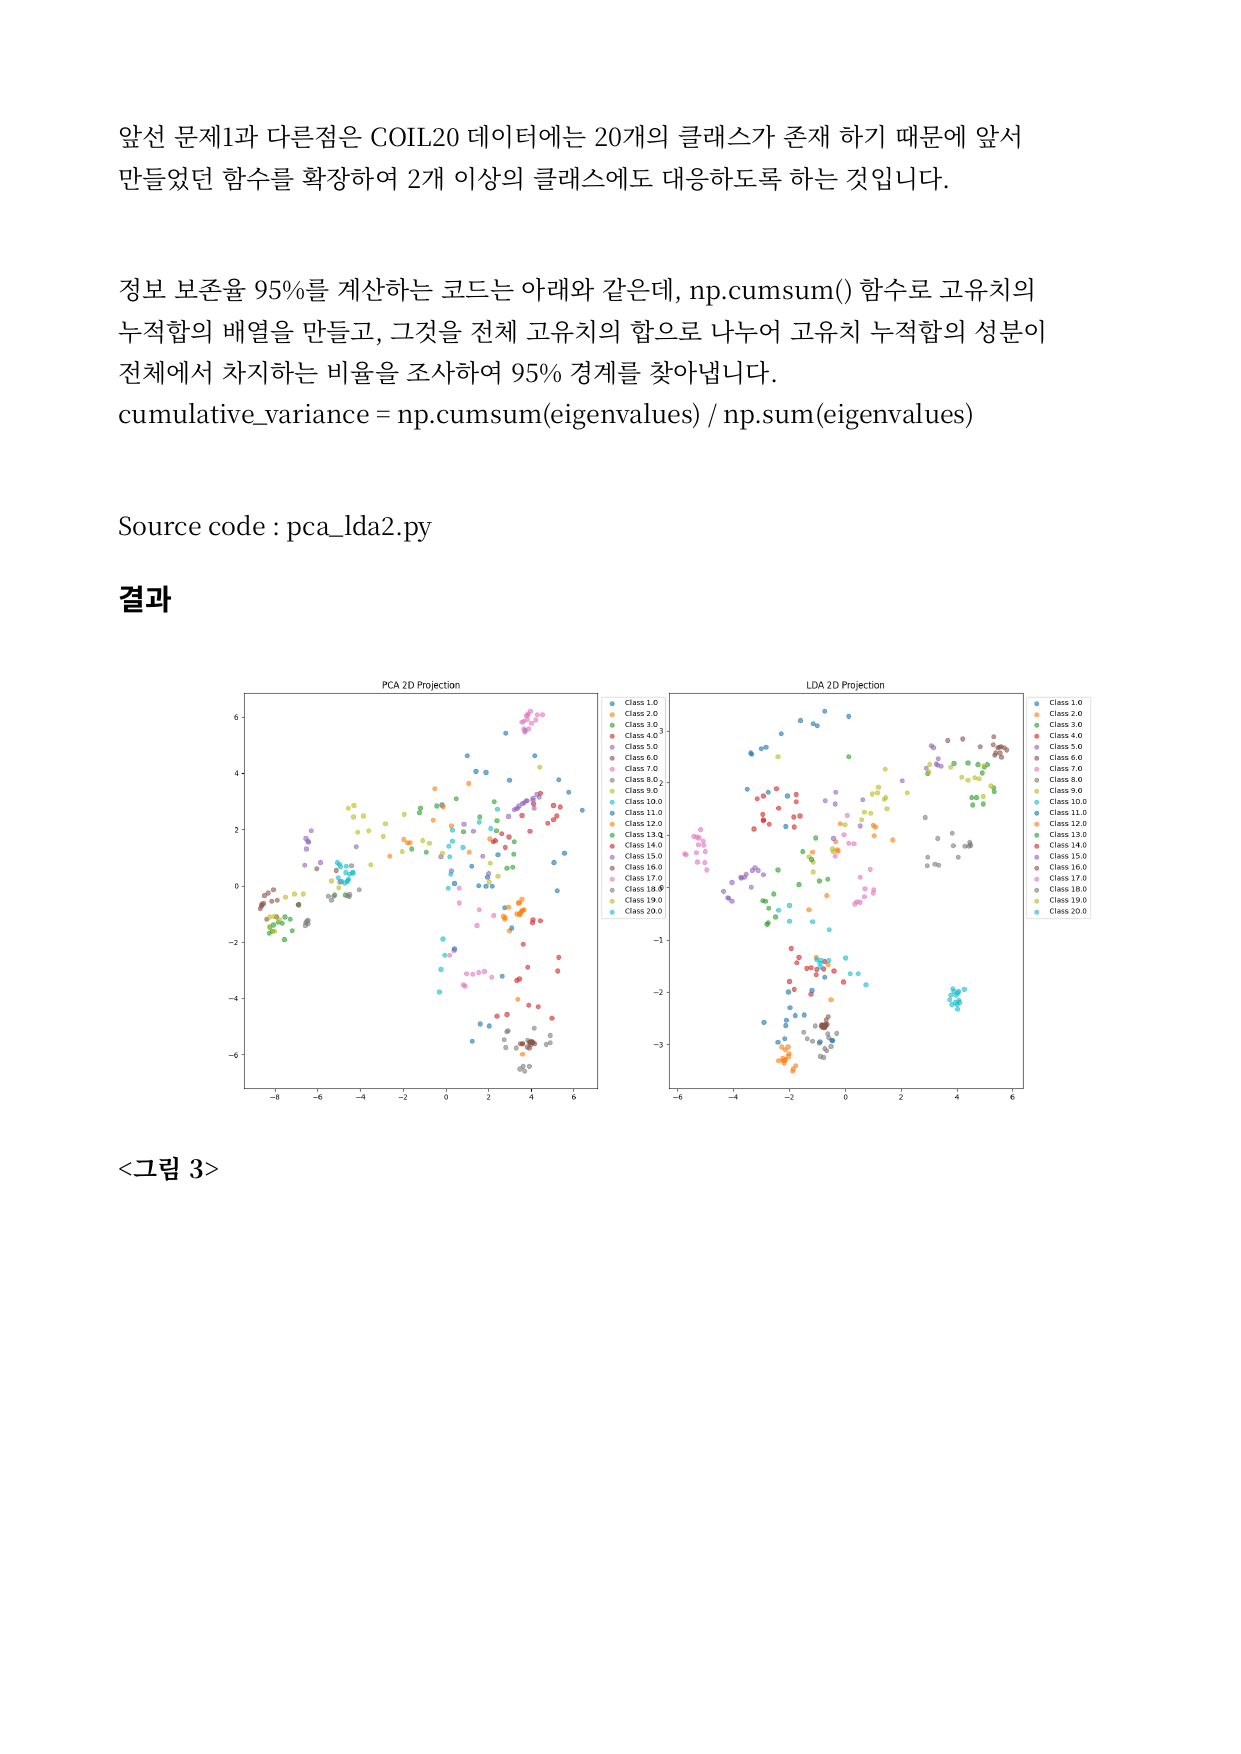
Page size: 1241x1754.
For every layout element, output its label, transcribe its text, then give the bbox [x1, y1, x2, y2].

text 앞선 문제1과 다른점은 COIL20 데이터에는 20개의 클래스가 존재 하기 때문에 앞서 만들었던 함수를 확장하여 2개 이상의 클래스에도 대응하도록 하는 것입니다. [118, 118, 1122, 195]
picture [118, 631, 1123, 1145]
subtitle 결과 [118, 577, 1122, 619]
text 정보 보존율 95%를 계산하는 코드는 아래와 같은데, np.cumsum() 함수로 고유치의 누적합의 배열을 만들고, 그것을 전체 고유치의 합으로 나누어 고유치 누적합의 성분이 전체에서 차지하는 비율을 조사하여 95% 경계를 찾아냅니다. cumulative_variance = np.cumsum(eigenvalues) / np.sum(eigenvalues) [118, 271, 1122, 431]
text <그림 3> [118, 1145, 1122, 1186]
text Source code : pca_lda2.py [118, 506, 1122, 542]
